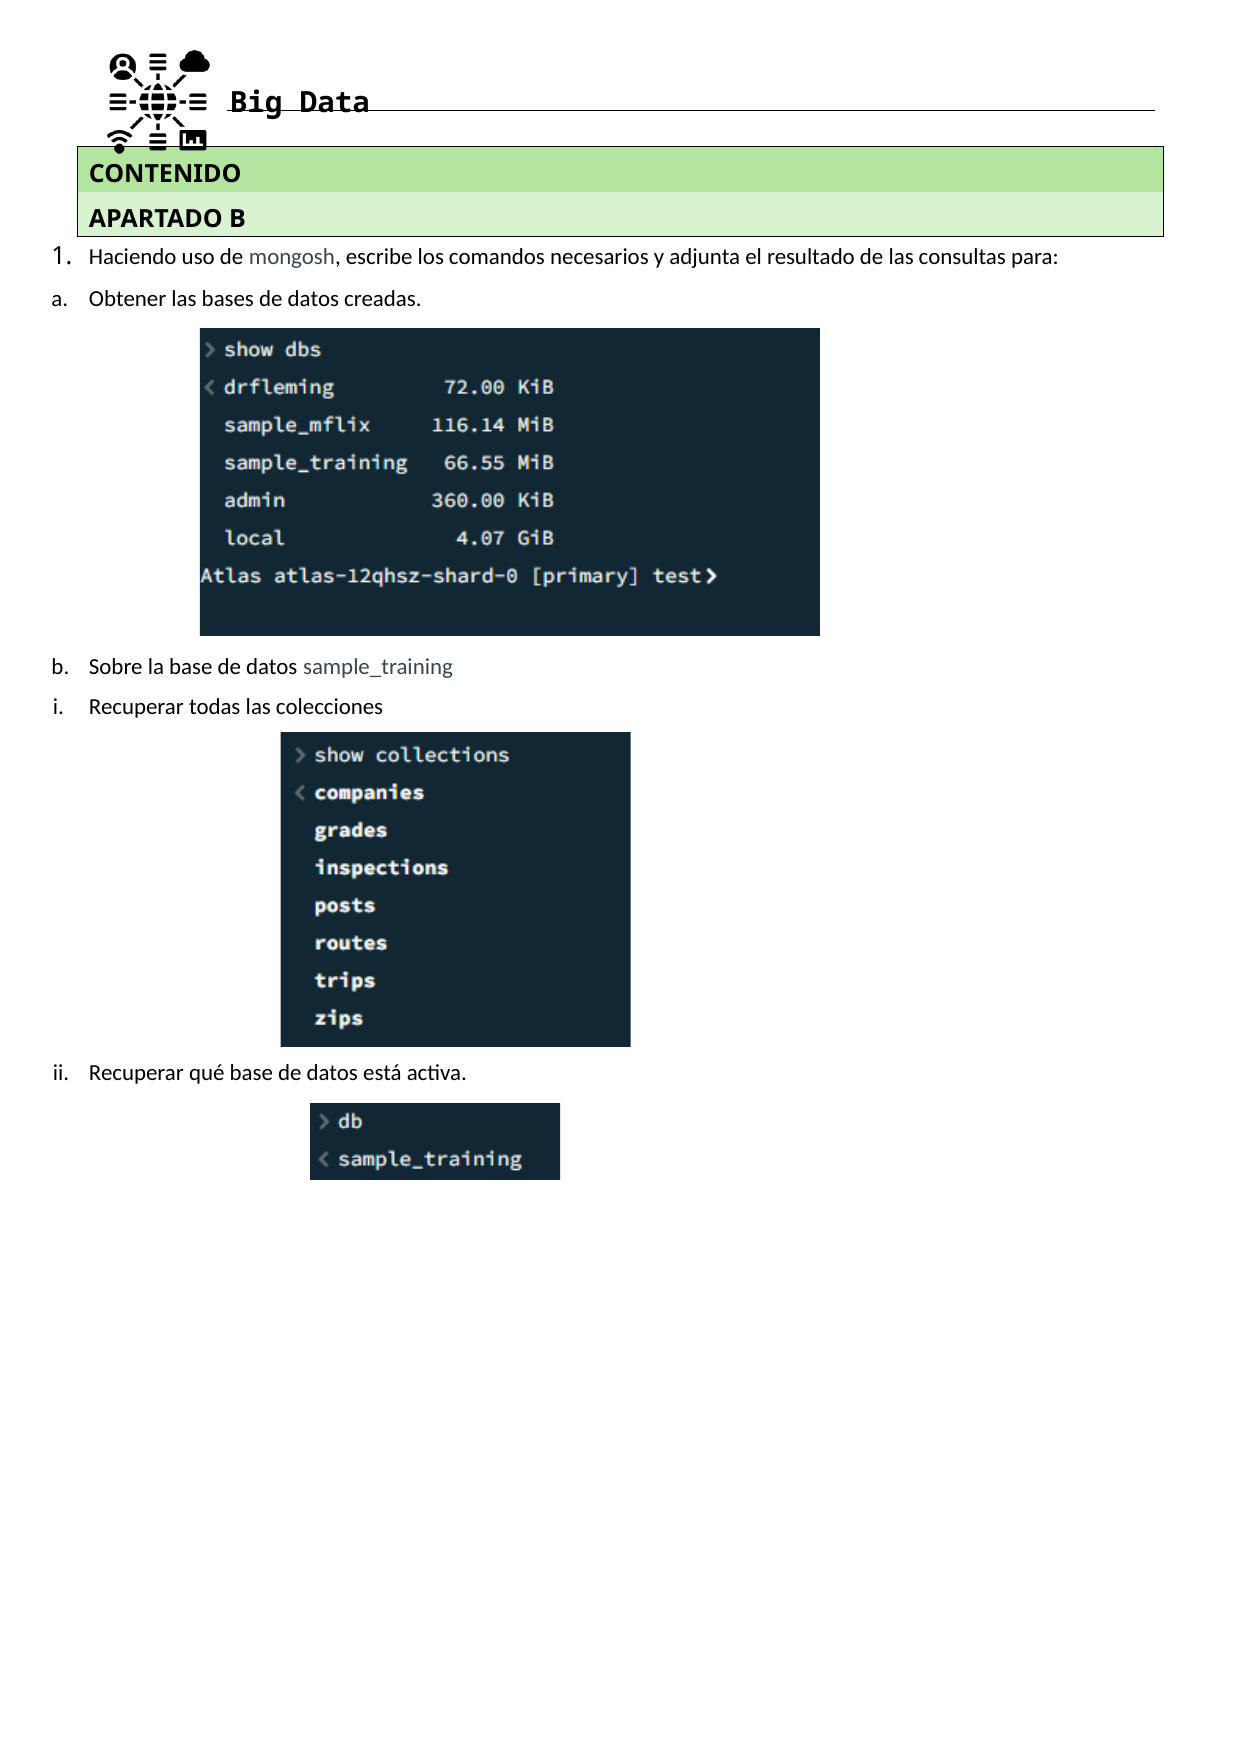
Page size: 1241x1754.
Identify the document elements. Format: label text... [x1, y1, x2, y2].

table_header CONTENIDO [78, 147, 1163, 192]
list Sobre la base de datos sample_training [51, 652, 1147, 680]
list Recuperar todas las colecciones [53, 692, 1147, 720]
table_cell APARTADO B [78, 192, 1163, 236]
list Haciendo uso de mongosh, escribe los comandos necesarios y adjunta el resultado de las consultas para: [51, 237, 1147, 271]
list Obtener las bases de datos creadas. [51, 284, 1147, 312]
list Recuperar qué base de datos está activa. [53, 1058, 1147, 1086]
